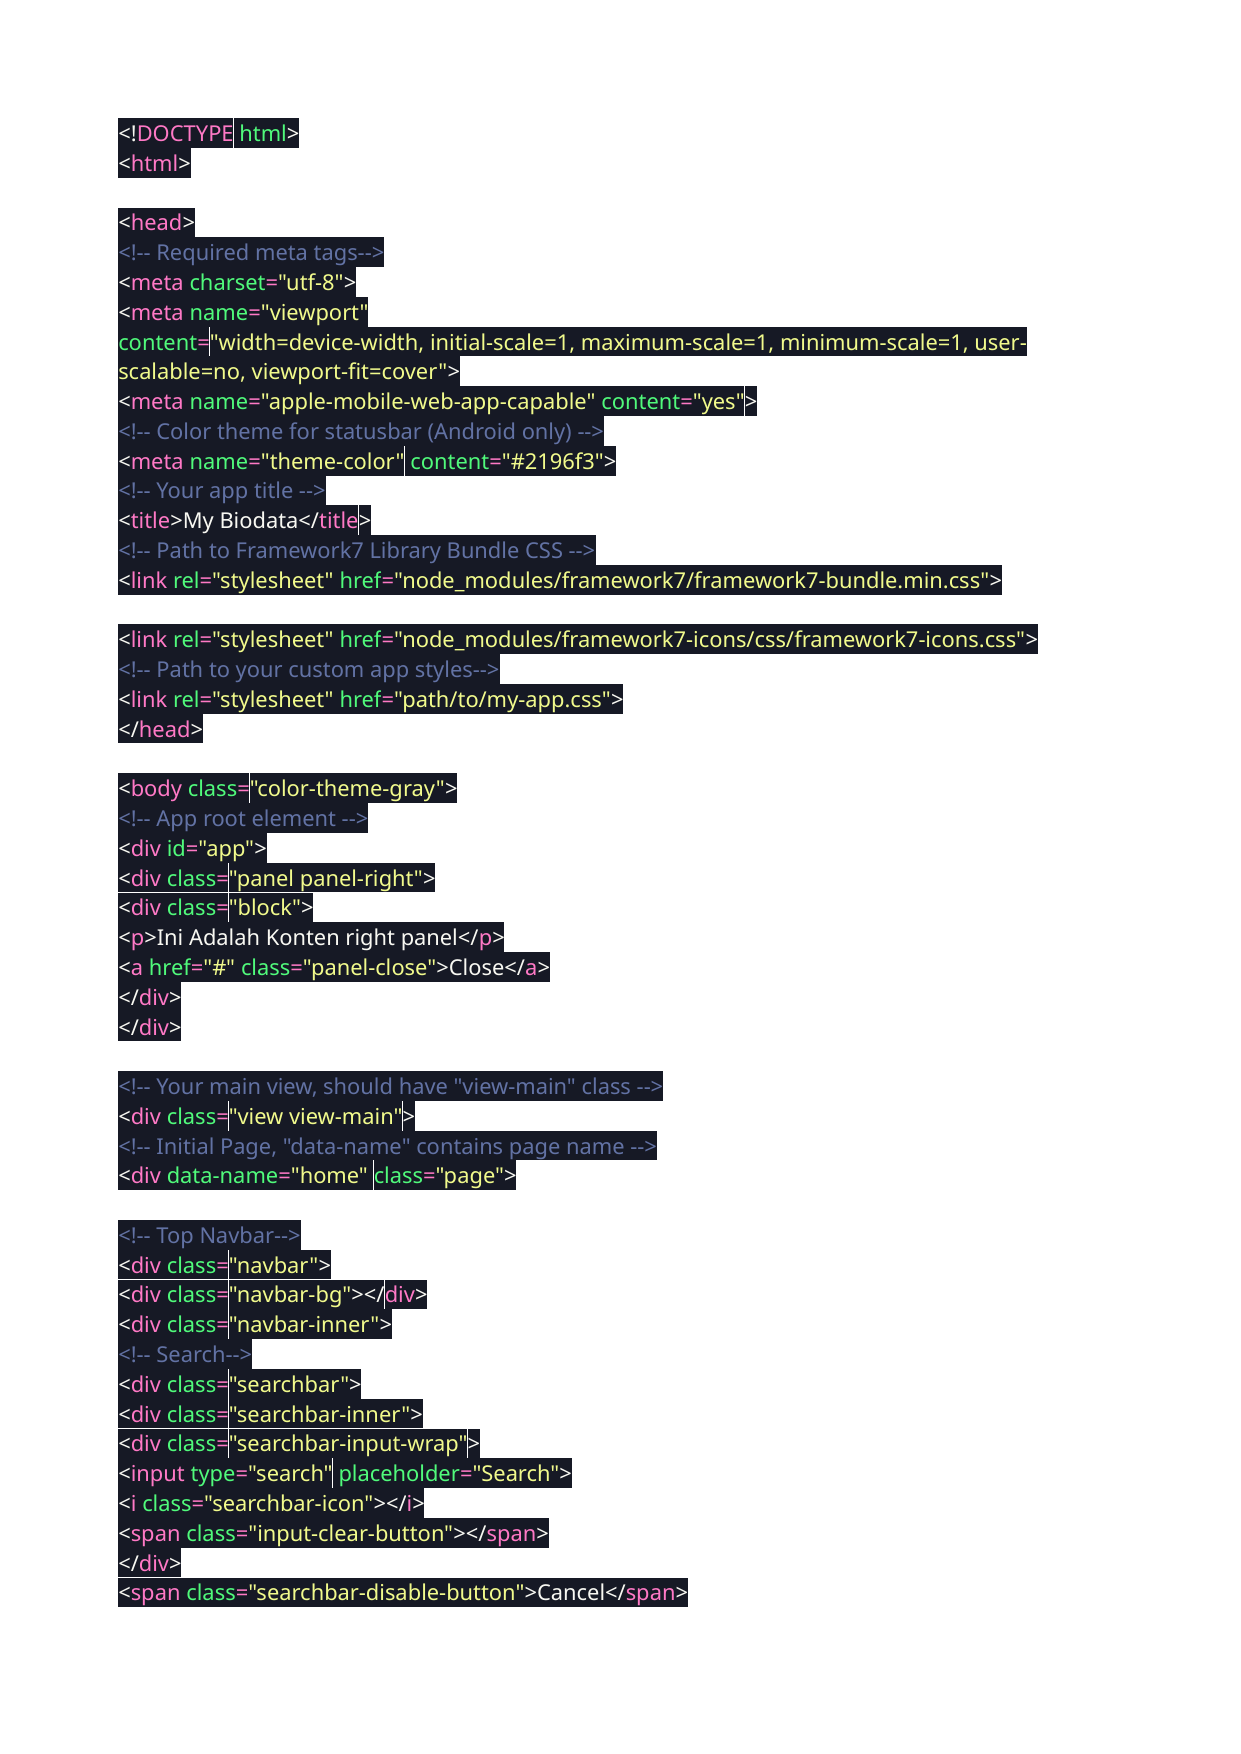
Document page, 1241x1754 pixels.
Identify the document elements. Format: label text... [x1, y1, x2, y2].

text <html> [118, 148, 1122, 178]
text </head> [118, 714, 1122, 743]
text <div class="navbar-inner"> [118, 1309, 1122, 1339]
text <body class="color-theme-gray"> [118, 773, 1122, 803]
text <i class="searchbar-icon"></i> [118, 1488, 1122, 1518]
text <meta name="theme-color" content="#2196f3"> [118, 446, 1122, 476]
text <div class="searchbar-inner"> [118, 1399, 1122, 1428]
text <div data-name="home" class="page"> [118, 1160, 1122, 1190]
text <!-- Path to your custom app styles--> [118, 654, 1122, 684]
text <!-- App root element --> [118, 803, 1122, 833]
text <a href="#" class="panel-close">Close</a> [118, 952, 1122, 982]
text <p>Ini Adalah Konten right panel</p> [118, 922, 1122, 952]
text <div class="searchbar"> [118, 1369, 1122, 1399]
text <div class="navbar-bg"></div> [118, 1279, 1122, 1309]
text <meta name="viewport" [118, 297, 1122, 327]
text <!-- Your main view, should have "view-main" class --> [118, 1071, 1122, 1101]
text <!-- Required meta tags--> [118, 237, 1122, 267]
text <!-- Initial Page, "data-name" contains page name --> [118, 1131, 1122, 1160]
text <!-- Top Navbar--> [118, 1220, 1122, 1250]
text </div> [118, 1012, 1122, 1041]
text <div class="searchbar-input-wrap"> [118, 1428, 1122, 1458]
text <meta name="apple-mobile-web-app-capable" content="yes"> [118, 386, 1122, 416]
text <div class="navbar"> [118, 1250, 1122, 1279]
text <div id="app"> [118, 833, 1122, 863]
text <meta charset="utf-8"> [118, 267, 1122, 297]
text <span class="searchbar-disable-button">Cancel</span> [118, 1577, 1122, 1607]
text <head> [118, 207, 1122, 237]
text </div> [118, 982, 1122, 1012]
text content="width=device-width, initial-scale=1, maximum-scale=1, minimum-scale=1, user-scalable=no, viewport-fit=cover"> [118, 327, 1122, 386]
text <div class="view view-main"> [118, 1101, 1122, 1131]
text <!DOCTYPE html> [118, 118, 1122, 148]
text </div> [118, 1548, 1122, 1577]
text <!-- Search--> [118, 1339, 1122, 1369]
text <div class="panel panel-right"> [118, 863, 1122, 892]
text <input type="search" placeholder="Search"> [118, 1458, 1122, 1488]
text <link rel="stylesheet" href="path/to/my-app.css"> [118, 684, 1122, 714]
text <!-- Path to Framework7 Library Bundle CSS --> [118, 535, 1122, 565]
text <span class="input-clear-button"></span> [118, 1518, 1122, 1548]
text <title>My Biodata</title> [118, 505, 1122, 535]
text <div class="block"> [118, 892, 1122, 922]
text <link rel="stylesheet" href="node_modules/framework7/framework7-bundle.min.css"> [118, 565, 1122, 595]
text <link rel="stylesheet" href="node_modules/framework7-icons/css/framework7-icons.css"> [118, 624, 1122, 654]
text <!-- Color theme for statusbar (Android only) --> [118, 416, 1122, 446]
text <!-- Your app title --> [118, 476, 1122, 505]
